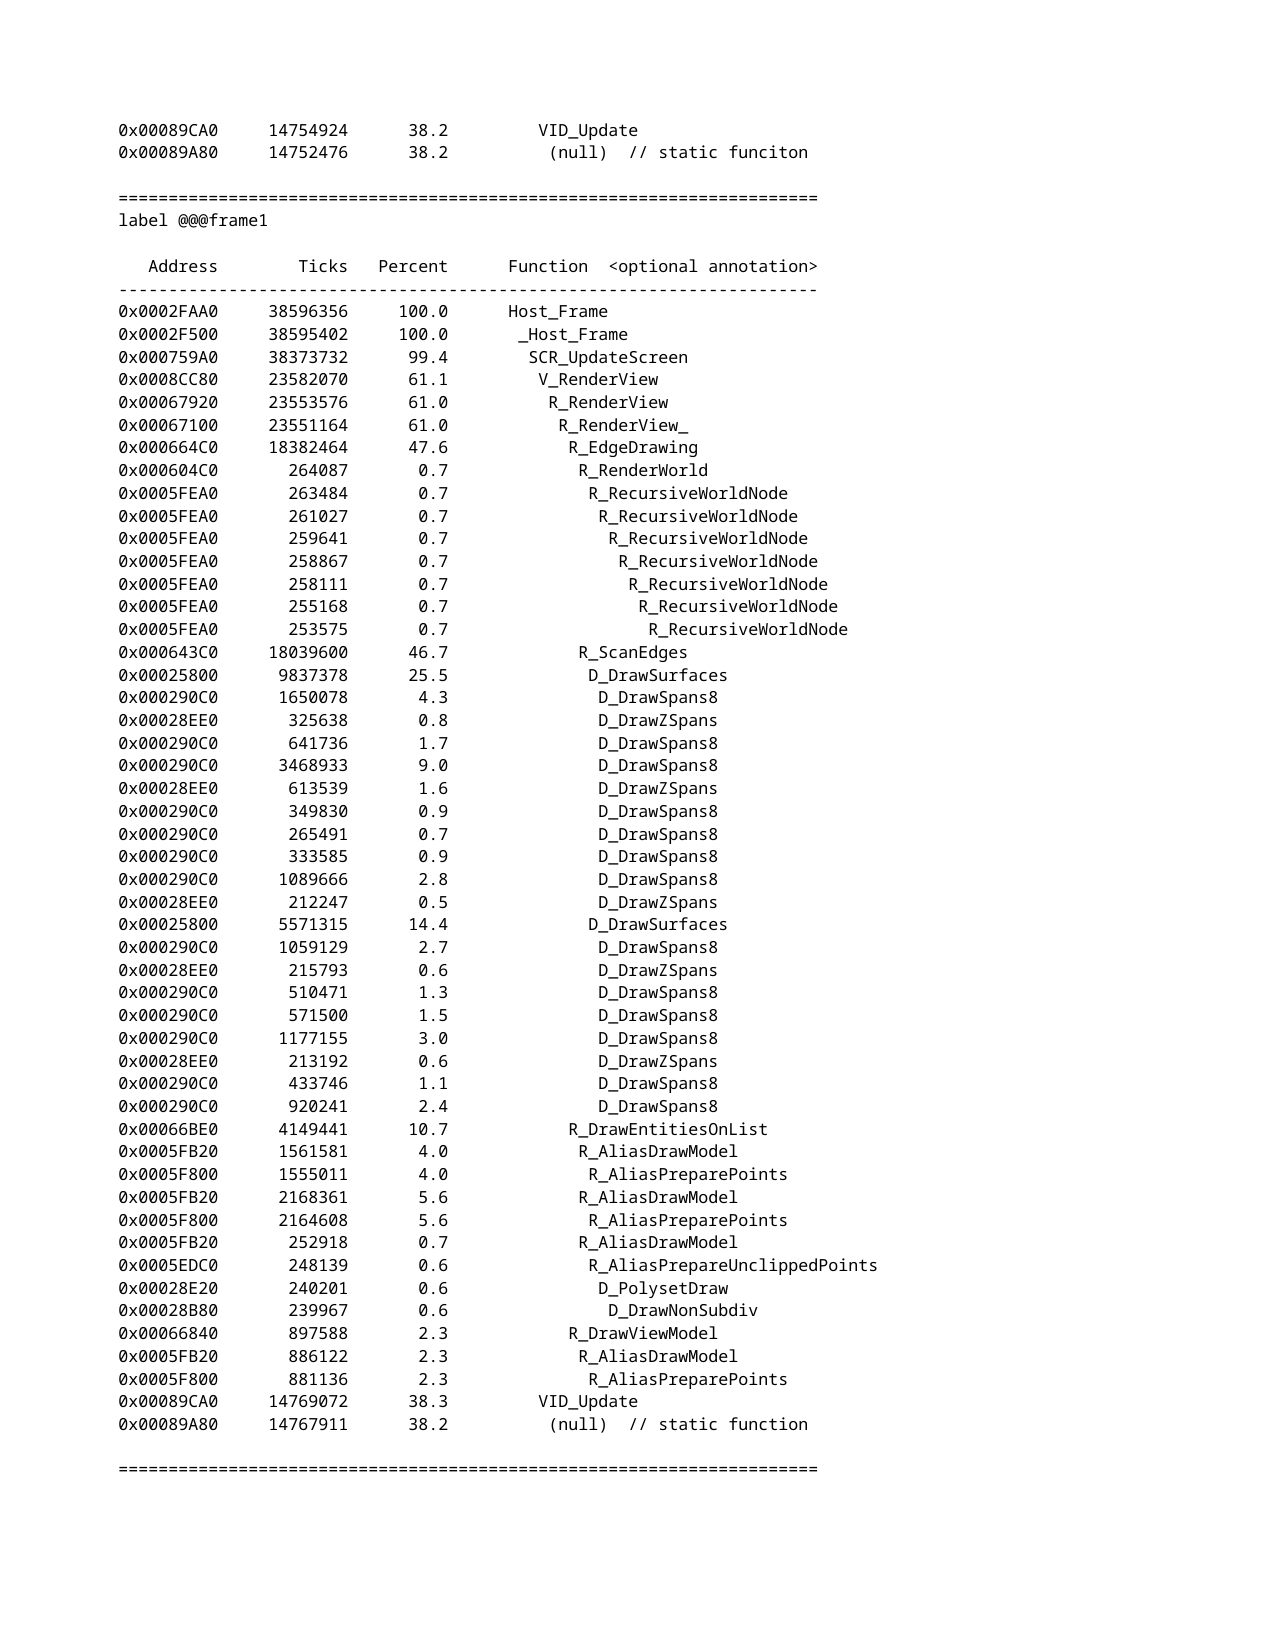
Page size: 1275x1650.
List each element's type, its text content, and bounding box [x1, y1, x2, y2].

text 0x0005FEA0 258867 0.7 R_RecursiveWorldNode [118, 549, 1157, 572]
text 0x00066BE0 4149441 10.7 R_DrawEntitiesOnList [118, 1117, 1157, 1140]
text 0x000290C0 333585 0.9 D_DrawSpans8 [118, 845, 1157, 867]
text 0x00028E20 240201 0.6 D_PolysetDraw [118, 1276, 1157, 1299]
text label @@@frame1 [118, 209, 1157, 232]
text 0x0002FAA0 38596356 100.0 Host_Frame [118, 300, 1157, 322]
text Address Ticks Percent Function <optional annotation> [118, 254, 1157, 277]
text 0x000290C0 510471 1.3 D_DrawSpans8 [118, 981, 1157, 1004]
text 0x000664C0 18382464 47.6 R_EdgeDrawing [118, 436, 1157, 459]
text 0x0005FB20 886122 2.3 R_AliasDrawModel [118, 1344, 1157, 1367]
text 0x0005FEA0 263484 0.7 R_RecursiveWorldNode [118, 481, 1157, 504]
text 0x00025800 5571315 14.4 D_DrawSurfaces [118, 913, 1157, 936]
text 0x0005FEA0 253575 0.7 R_RecursiveWorldNode [118, 618, 1157, 640]
text 0x00067100 23551164 61.0 R_RenderView_ [118, 413, 1157, 436]
text 0x0005FB20 1561581 4.0 R_AliasDrawModel [118, 1140, 1157, 1163]
text 0x000643C0 18039600 46.7 R_ScanEdges [118, 640, 1157, 663]
text 0x0005F800 2164608 5.6 R_AliasPreparePoints [118, 1208, 1157, 1231]
text 0x00028EE0 212247 0.5 D_DrawZSpans [118, 890, 1157, 913]
text 0x000290C0 920241 2.4 D_DrawSpans8 [118, 1094, 1157, 1117]
text 0x0005FB20 2168361 5.6 R_AliasDrawModel [118, 1185, 1157, 1208]
text 0x000290C0 3468933 9.0 D_DrawSpans8 [118, 754, 1157, 777]
text 0x000290C0 265491 0.7 D_DrawSpans8 [118, 822, 1157, 845]
text 0x0005FEA0 258111 0.7 R_RecursiveWorldNode [118, 572, 1157, 595]
text 0x00066840 897588 2.3 R_DrawViewModel [118, 1322, 1157, 1344]
text 0x0005F800 1555011 4.0 R_AliasPreparePoints [118, 1163, 1157, 1185]
text 0x000290C0 1059129 2.7 D_DrawSpans8 [118, 936, 1157, 958]
text 0x0005FEA0 255168 0.7 R_RecursiveWorldNode [118, 595, 1157, 618]
text 0x000290C0 1650078 4.3 D_DrawSpans8 [118, 686, 1157, 708]
text ====================================================================== [118, 186, 1157, 209]
text 0x00067920 23553576 61.0 R_RenderView [118, 391, 1157, 413]
text 0x00028EE0 325638 0.8 D_DrawZSpans [118, 708, 1157, 731]
text 0x0005F800 881136 2.3 R_AliasPreparePoints [118, 1367, 1157, 1390]
text 0x00089CA0 14754924 38.2 VID_Update [118, 118, 1157, 141]
text 0x000290C0 349830 0.9 D_DrawSpans8 [118, 799, 1157, 822]
text 0x0008CC80 23582070 61.1 V_RenderView [118, 368, 1157, 391]
text 0x0005EDC0 248139 0.6 R_AliasPrepareUnclippedPoints [118, 1253, 1157, 1276]
text 0x00028EE0 213192 0.6 D_DrawZSpans [118, 1049, 1157, 1072]
text 0x00089A80 14767911 38.2 (null) // static function [118, 1412, 1157, 1435]
text ---------------------------------------------------------------------- [118, 277, 1157, 300]
text 0x00089CA0 14769072 38.3 VID_Update [118, 1390, 1157, 1412]
text ====================================================================== [118, 1458, 1157, 1481]
text 0x0005FEA0 261027 0.7 R_RecursiveWorldNode [118, 504, 1157, 527]
text 0x00089A80 14752476 38.2 (null) // static funciton [118, 141, 1157, 163]
text 0x00028EE0 613539 1.6 D_DrawZSpans [118, 777, 1157, 799]
text 0x0002F500 38595402 100.0 _Host_Frame [118, 322, 1157, 345]
text 0x000290C0 641736 1.7 D_DrawSpans8 [118, 731, 1157, 754]
text 0x000290C0 1089666 2.8 D_DrawSpans8 [118, 867, 1157, 890]
text 0x000290C0 1177155 3.0 D_DrawSpans8 [118, 1026, 1157, 1049]
text 0x00025800 9837378 25.5 D_DrawSurfaces [118, 663, 1157, 686]
text 0x000604C0 264087 0.7 R_RenderWorld [118, 459, 1157, 481]
text 0x000290C0 571500 1.5 D_DrawSpans8 [118, 1004, 1157, 1026]
text 0x000759A0 38373732 99.4 SCR_UpdateScreen [118, 345, 1157, 368]
text 0x000290C0 433746 1.1 D_DrawSpans8 [118, 1072, 1157, 1094]
text 0x00028B80 239967 0.6 D_DrawNonSubdiv [118, 1299, 1157, 1322]
text 0x0005FB20 252918 0.7 R_AliasDrawModel [118, 1231, 1157, 1253]
text 0x00028EE0 215793 0.6 D_DrawZSpans [118, 958, 1157, 981]
text 0x0005FEA0 259641 0.7 R_RecursiveWorldNode [118, 527, 1157, 549]
